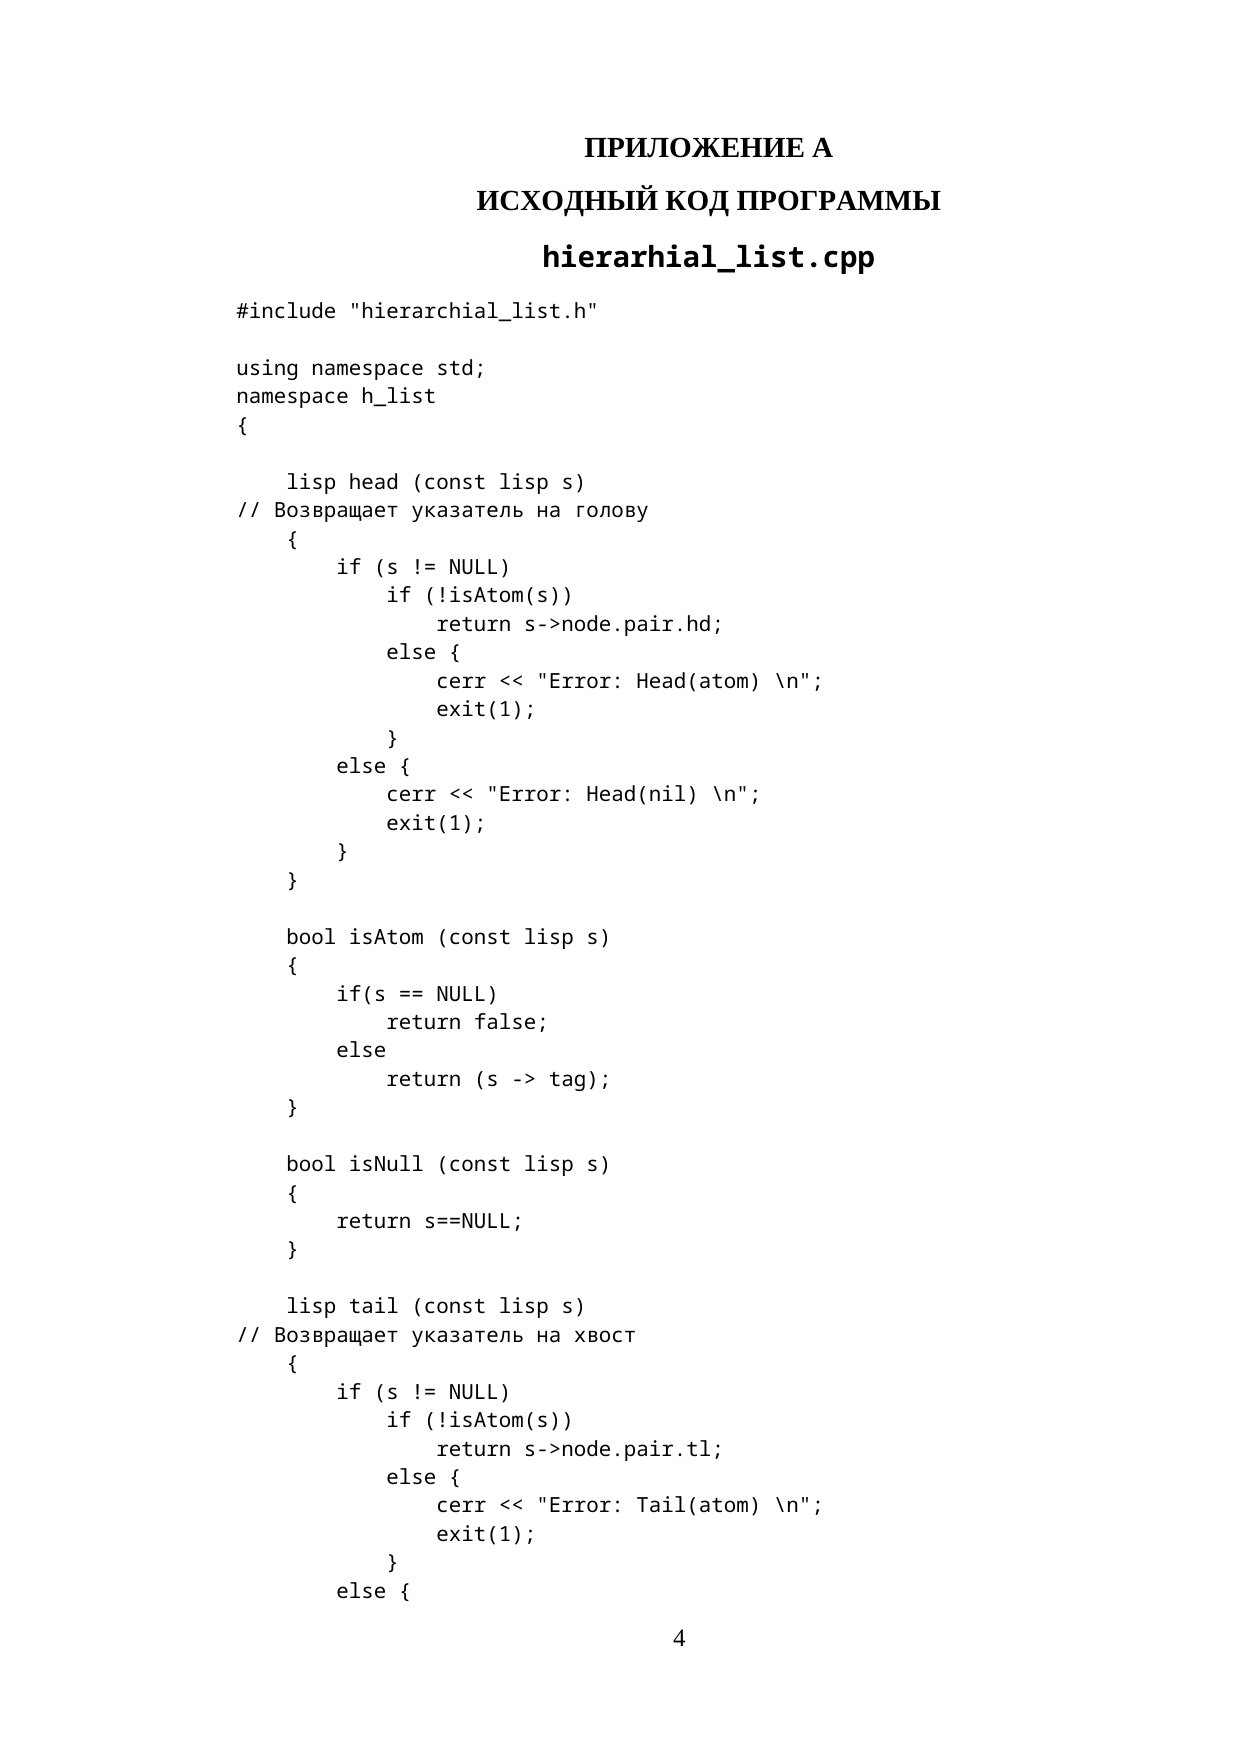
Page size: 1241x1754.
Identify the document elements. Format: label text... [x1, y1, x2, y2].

text ПРИЛОЖЕНИЕ А [177, 131, 1181, 164]
text namespace h_list [177, 381, 1181, 410]
text using namespace std; [177, 353, 1181, 381]
text hierarhial_list.cpp [177, 236, 1181, 276]
text return s->node.pair.tl; [177, 1434, 1181, 1462]
text if (s != NULL) [177, 1377, 1181, 1405]
text } [177, 1547, 1181, 1576]
text cerr << "Error: Head(atom) \n"; [177, 666, 1181, 694]
text return s==NULL; [177, 1206, 1181, 1234]
text if(s == NULL) [177, 979, 1181, 1007]
text lisp head (const lisp s) [177, 467, 1181, 495]
text { [177, 1348, 1181, 1377]
text exit(1); [177, 1519, 1181, 1547]
text else { [177, 1462, 1181, 1491]
text } [177, 836, 1181, 865]
text // Возвращает указатель на хвост [177, 1320, 1181, 1348]
text if (s != NULL) [177, 552, 1181, 581]
text } [177, 1092, 1181, 1121]
text else { [177, 637, 1181, 666]
text } [177, 723, 1181, 751]
text if (!isAtom(s)) [177, 581, 1181, 609]
text { [177, 1178, 1181, 1206]
text } [177, 865, 1181, 893]
text return (s -> tag); [177, 1064, 1181, 1092]
text exit(1); [177, 808, 1181, 836]
text if (!isAtom(s)) [177, 1405, 1181, 1434]
text cerr << "Error: Head(nil) \n"; [177, 779, 1181, 808]
text // Возвращает указатель на голову [177, 495, 1181, 524]
text { [177, 524, 1181, 552]
text bool isAtom (const lisp s) [177, 922, 1181, 950]
text #include "hierarchial_list.h" [177, 296, 1181, 324]
text return false; [177, 1007, 1181, 1036]
text { [177, 410, 1181, 438]
text exit(1); [177, 694, 1181, 723]
text else { [177, 751, 1181, 779]
text else { [177, 1576, 1181, 1604]
text else [177, 1036, 1181, 1064]
text { [177, 950, 1181, 979]
text ИСХОДНЫЙ КОД ПРОГРАММЫ [177, 183, 1181, 217]
text cerr << "Error: Tail(atom) \n"; [177, 1491, 1181, 1519]
text bool isNull (const lisp s) [177, 1149, 1181, 1178]
text return s->node.pair.hd; [177, 609, 1181, 637]
text } [177, 1234, 1181, 1263]
text lisp tail (const lisp s) [177, 1291, 1181, 1320]
